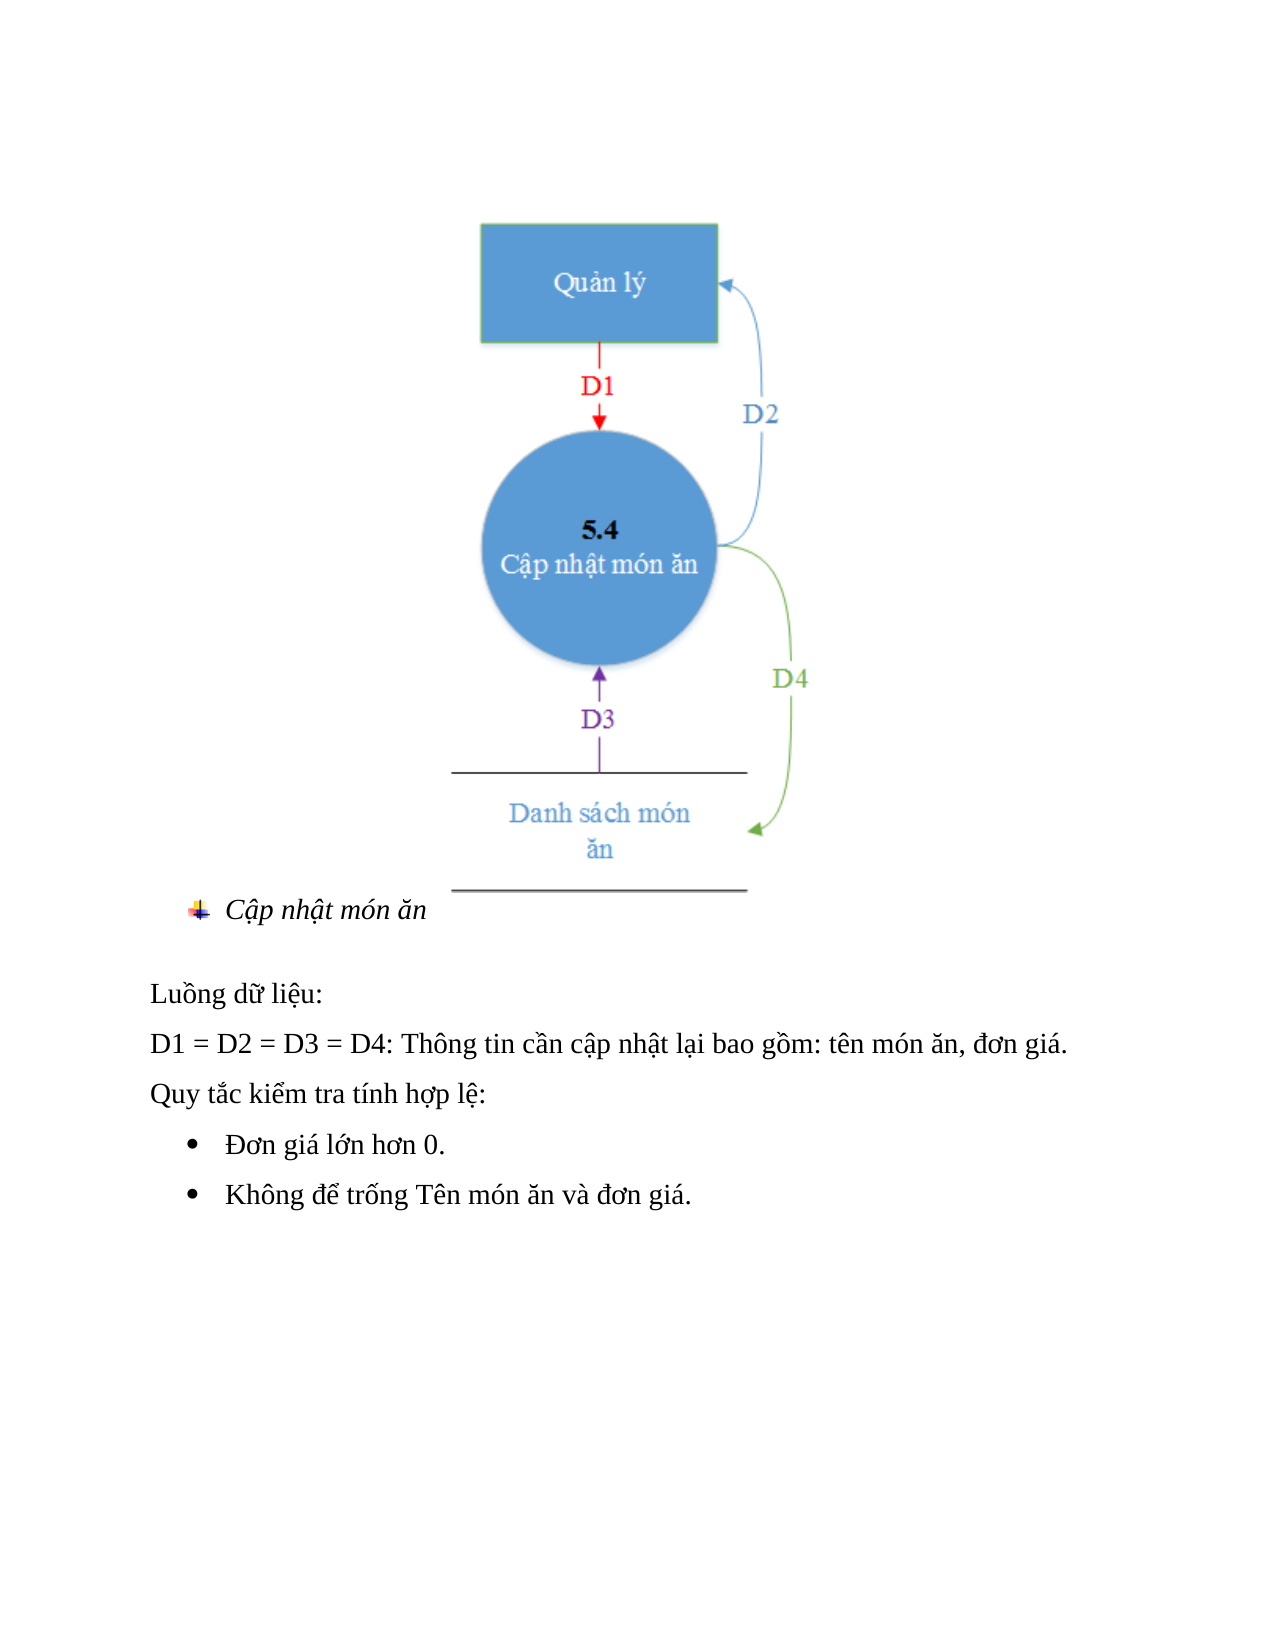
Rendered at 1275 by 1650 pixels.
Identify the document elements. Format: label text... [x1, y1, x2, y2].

text D1 = D2 = D3 = D4: Thông tin cần cập nhật lại bao gồm: tên món ăn, đơn giá. [150, 1026, 1125, 1060]
subtitle Cập nhật món ăn [187, 187, 1125, 926]
text Quy tắc kiểm tra tính hợp lệ: [150, 1077, 1125, 1110]
list Không để trống Tên món ăn và đơn giá. [187, 1177, 1125, 1211]
text Luồng dữ liệu: [150, 976, 1125, 1010]
list Đơn giá lớn hơn 0. [187, 1127, 1125, 1160]
